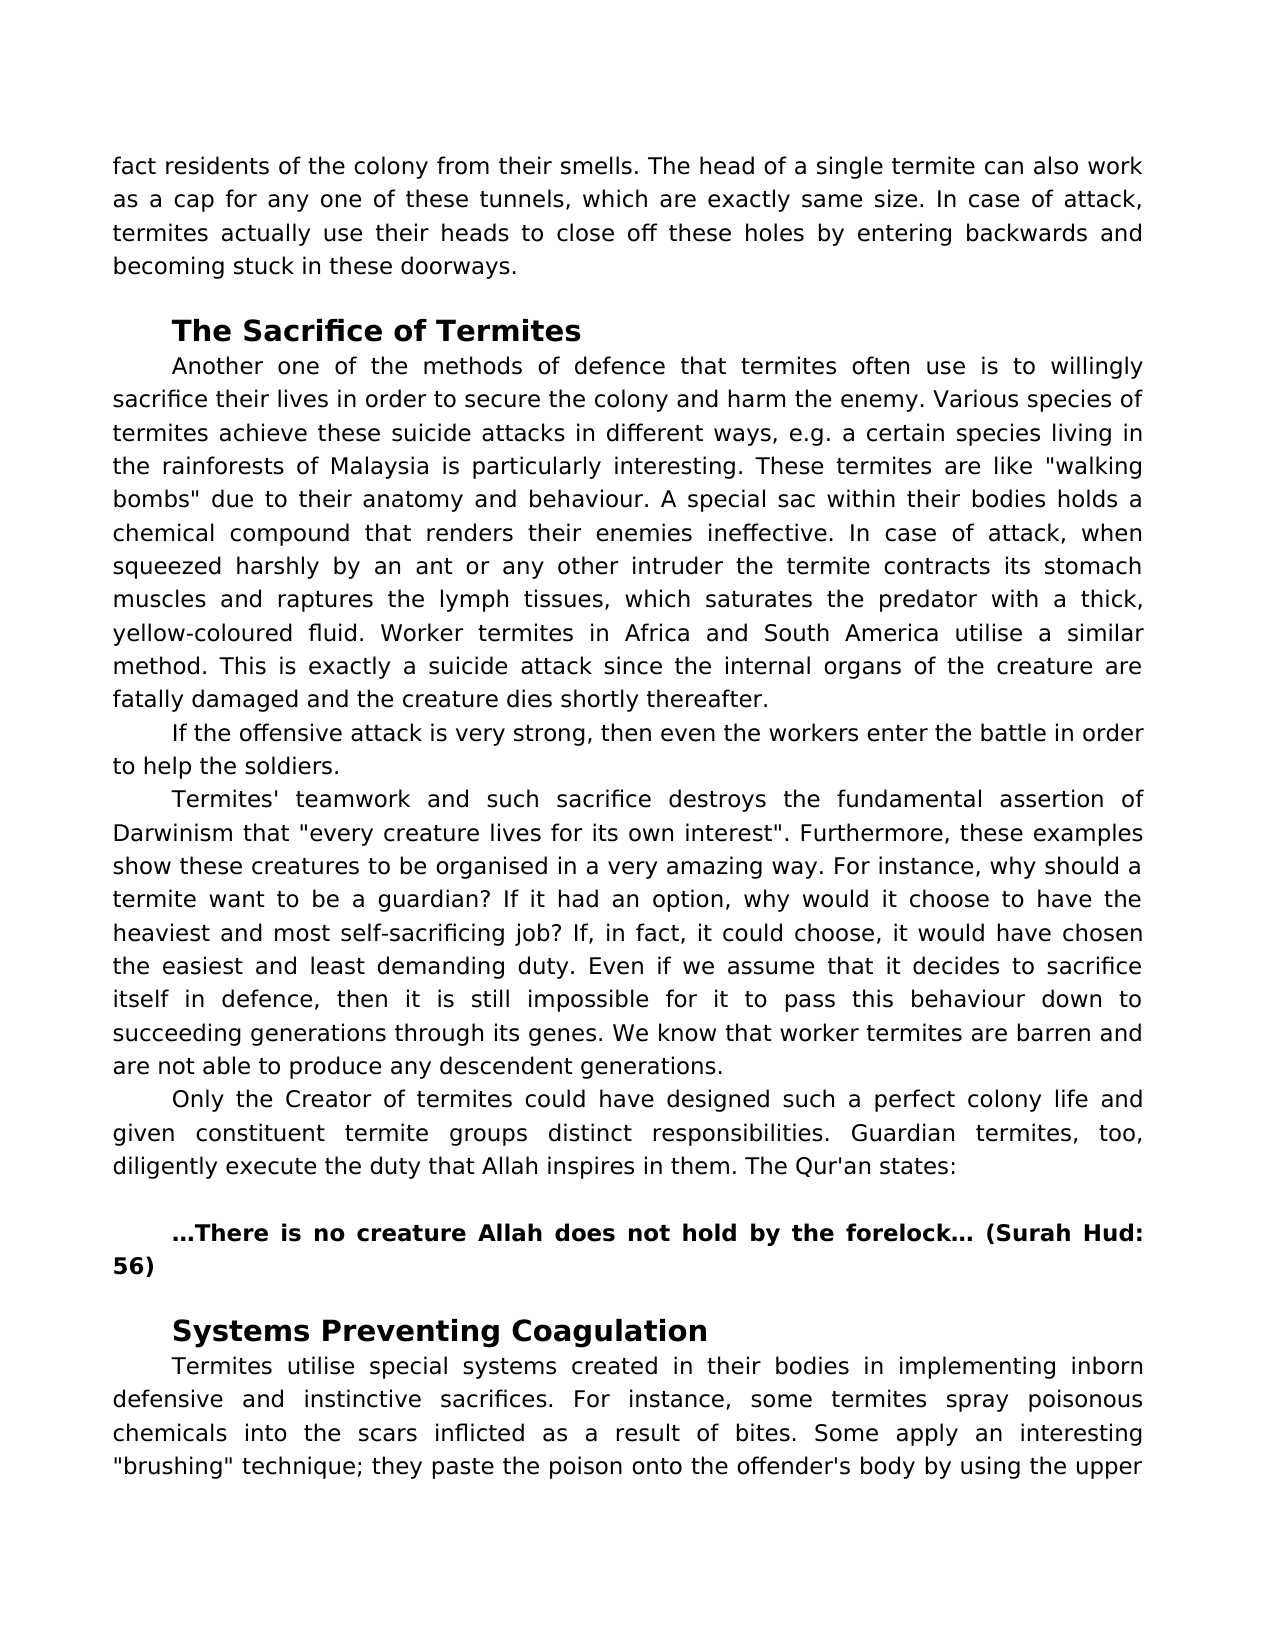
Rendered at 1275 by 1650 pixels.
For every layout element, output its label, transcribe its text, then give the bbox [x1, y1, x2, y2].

text Another one of the methods of defence that termites often use is to willingly sacrifice their lives in order to secure the colony and harm the enemy. Various species of termites achieve these suicide attacks in different ways, e.g. a certain species living in the rainforests of Malaysia is particularly interesting. These termites are like "walking bombs" due to their anatomy and behaviour. A special sac within their bodies holds a chemical compound that renders their enemies ineffective. In case of attack, when squeezed harshly by an ant or any other intruder the termite contracts its stomach muscles and raptures the lymph tissues, which saturates the predator with a thick, yellow-coloured fluid. Worker termites in Africa and South America utilise a similar method. This is exactly a suicide attack since the internal organs of the creature are fatally damaged and the creature dies shortly thereafter. [112, 348, 1145, 714]
text The Sacrifice of Termites [112, 314, 1145, 348]
text fact residents of the colony from their smells. The head of a single termite can also work as a cap for any one of these tunnels, which are exactly same size. In case of attack, termites actually use their heads to close off these holes by entering backwards and becoming stuck in these doorways. [112, 148, 1145, 281]
text Termites utilise special systems created in their bodies in implementing inborn defensive and instinctive sacrifices. For instance, some termites spray poisonous chemicals into the scars inflicted as a result of bites. Some apply an interesting "brushing" technique; they paste the poison onto the offender's body by using the upper [112, 1348, 1145, 1481]
text Only the Creator of termites could have designed such a perfect colony life and given constituent termite groups distinct responsibilities. Guardian termites, too, diligently execute the duty that Allah inspires in them. The Qur'an states: [112, 1081, 1145, 1181]
text Termites' teamwork and such sacrifice destroys the fundamental assertion of Darwinism that "every creature lives for its own interest". Furthermore, these examples show these creatures to be organised in a very amazing way. For instance, why should a termite want to be a guardian? If it had an option, why would it choose to have the heaviest and most self-sacrificing job? If, in fact, it could choose, it would have chosen the easiest and least demanding duty. Even if we assume that it decides to sacrifice itself in defence, then it is still impossible for it to pass this behaviour down to succeeding generations through its genes. We know that worker termites are barren and are not able to produce any descendent generations. [112, 781, 1145, 1081]
text …There is no creature Allah does not hold by the forelock… (Surah Hud: 56) [112, 1214, 1145, 1281]
text Systems Preventing Coagulation [112, 1314, 1145, 1348]
text If the offensive attack is very strong, then even the workers enter the battle in order to help the soldiers. [112, 714, 1145, 781]
